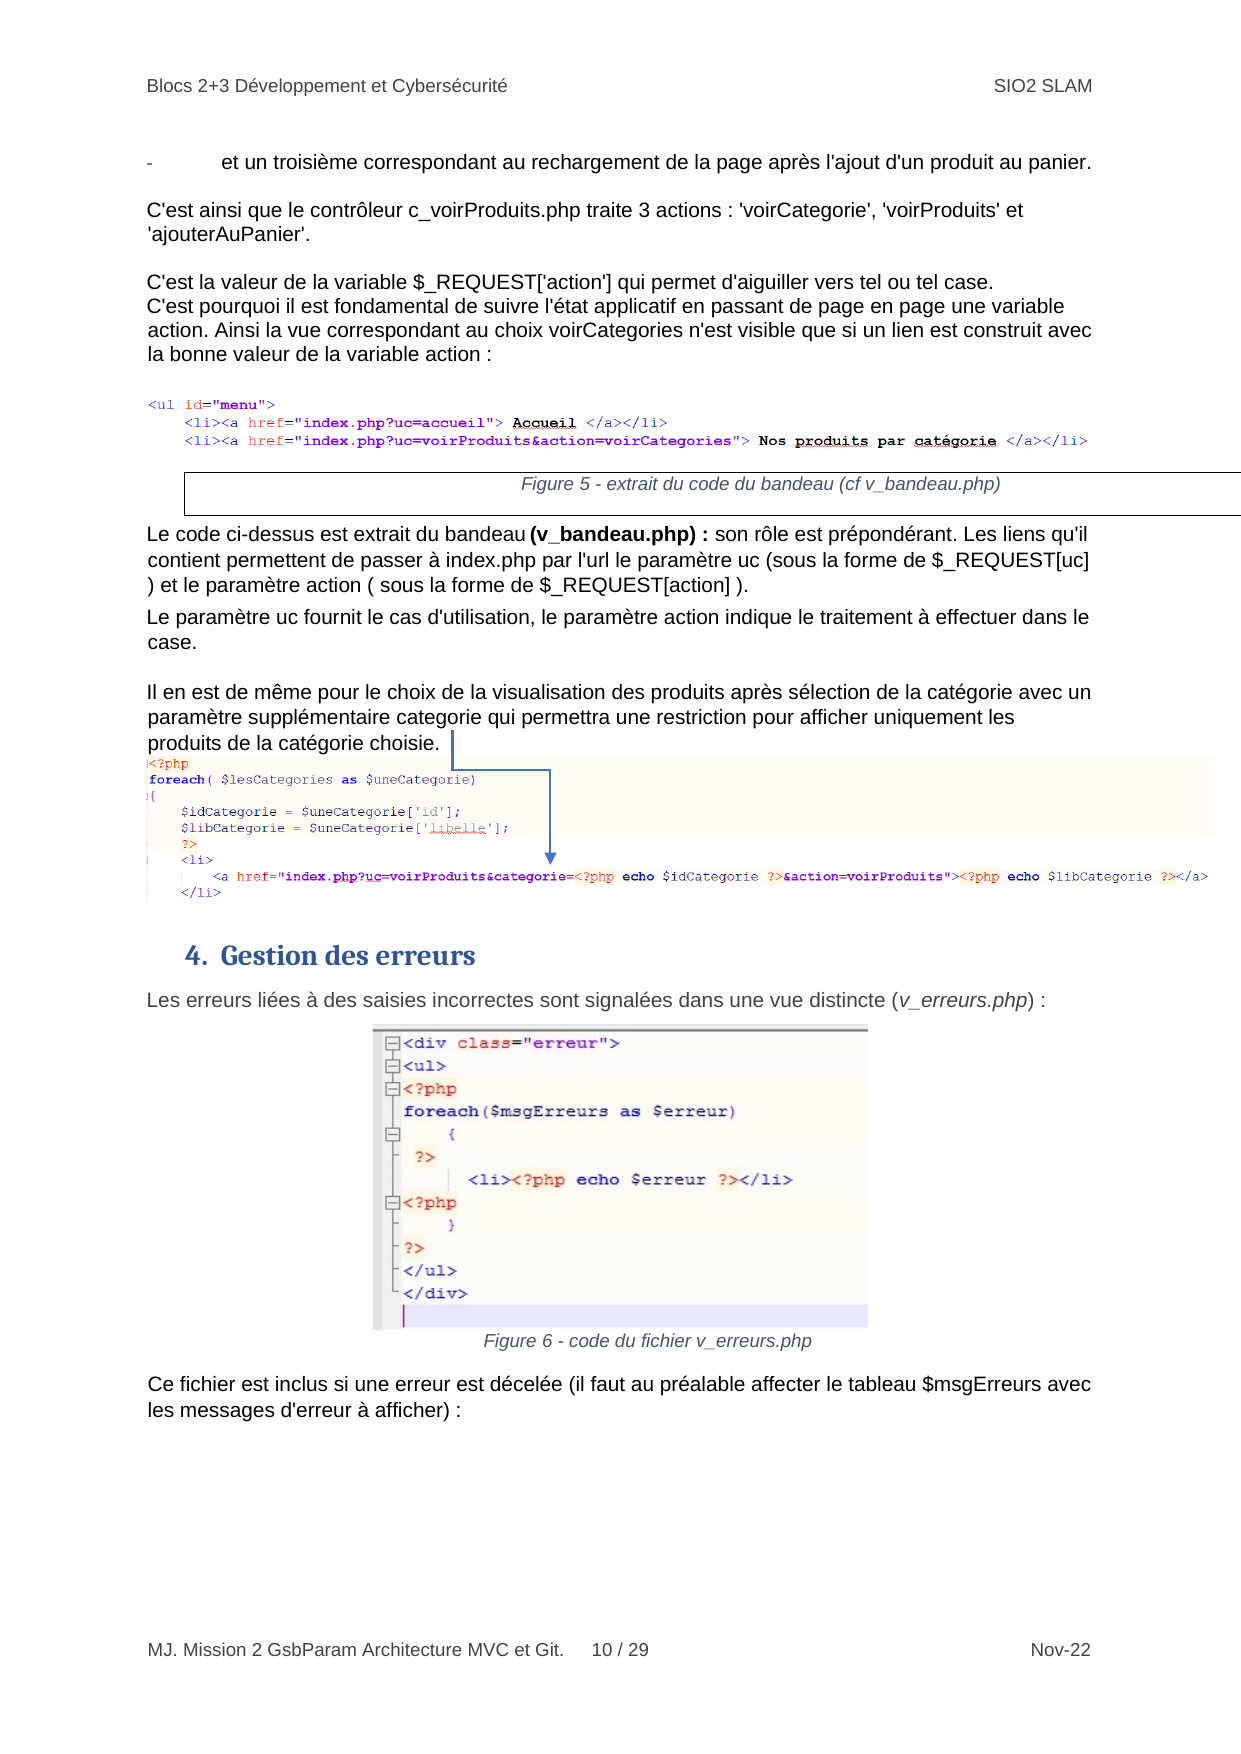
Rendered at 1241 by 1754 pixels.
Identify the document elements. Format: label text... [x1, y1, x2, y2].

text Il en est de même pour le choix de la visualisation des produits après sélection de la catégorie avec un paramètre supplémentaire categorie qui permettra une restriction pour afficher uniquement les produits de la catégorie choisie. [146, 680, 1093, 754]
text Les erreurs liées à des saisies incorrectes sont signalées dans une vue distincte (v_erreurs.php) : [146, 988, 1093, 1012]
picture [146, 756, 1214, 900]
text C'est pourquoi il est fondamental de suivre l'état applicatif en passant de page en page une variable action. Ainsi la vue correspondant au choix voirCategories n'est visible que si un lien est construit avec la bonne valeur de la variable action : [146, 294, 1093, 366]
picture [372, 1024, 869, 1330]
text Figure 6 - code du fichier v_erreurs.php [238, 1330, 1057, 1351]
text Le code ci-dessus est extrait du bandeau (v_bandeau.php) : son rôle est prépondérant. Les liens qu'il contient permettent de passer à index.php par l'url le paramètre uc (sous la forme de $_REQUEST[uc] ) et le paramètre action ( sous la forme de $_REQUEST[action] ). [146, 522, 1093, 597]
text 4. Gestion des erreurs [185, 939, 1092, 973]
text Ce fichier est inclus si une erreur est décelée (il faut au préalable affecter le tableau $msgErreurs avec les messages d'erreur à afficher) : [147, 1372, 1093, 1422]
picture [146, 397, 1090, 451]
list et un troisième correspondant au rechargement de la page après l'ajout d'un produit au panier. [146, 150, 1093, 174]
text C'est ainsi que le contrôleur c_voirProduits.php traite 3 actions : 'voirCategorie', 'voirProduits' et 'ajouterAuPanier'. [146, 198, 1093, 246]
text C'est la valeur de la variable $_REQUEST['action'] qui permet d'aiguiller vers tel ou tel case. [146, 270, 1093, 294]
text Le paramètre uc fournit le cas d'utilisation, le paramètre action indique le traitement à effectuer dans le case. [146, 605, 1093, 654]
text Figure 5 - extrait du code du bandeau (cf v_bandeau.php) [274, 473, 1240, 494]
